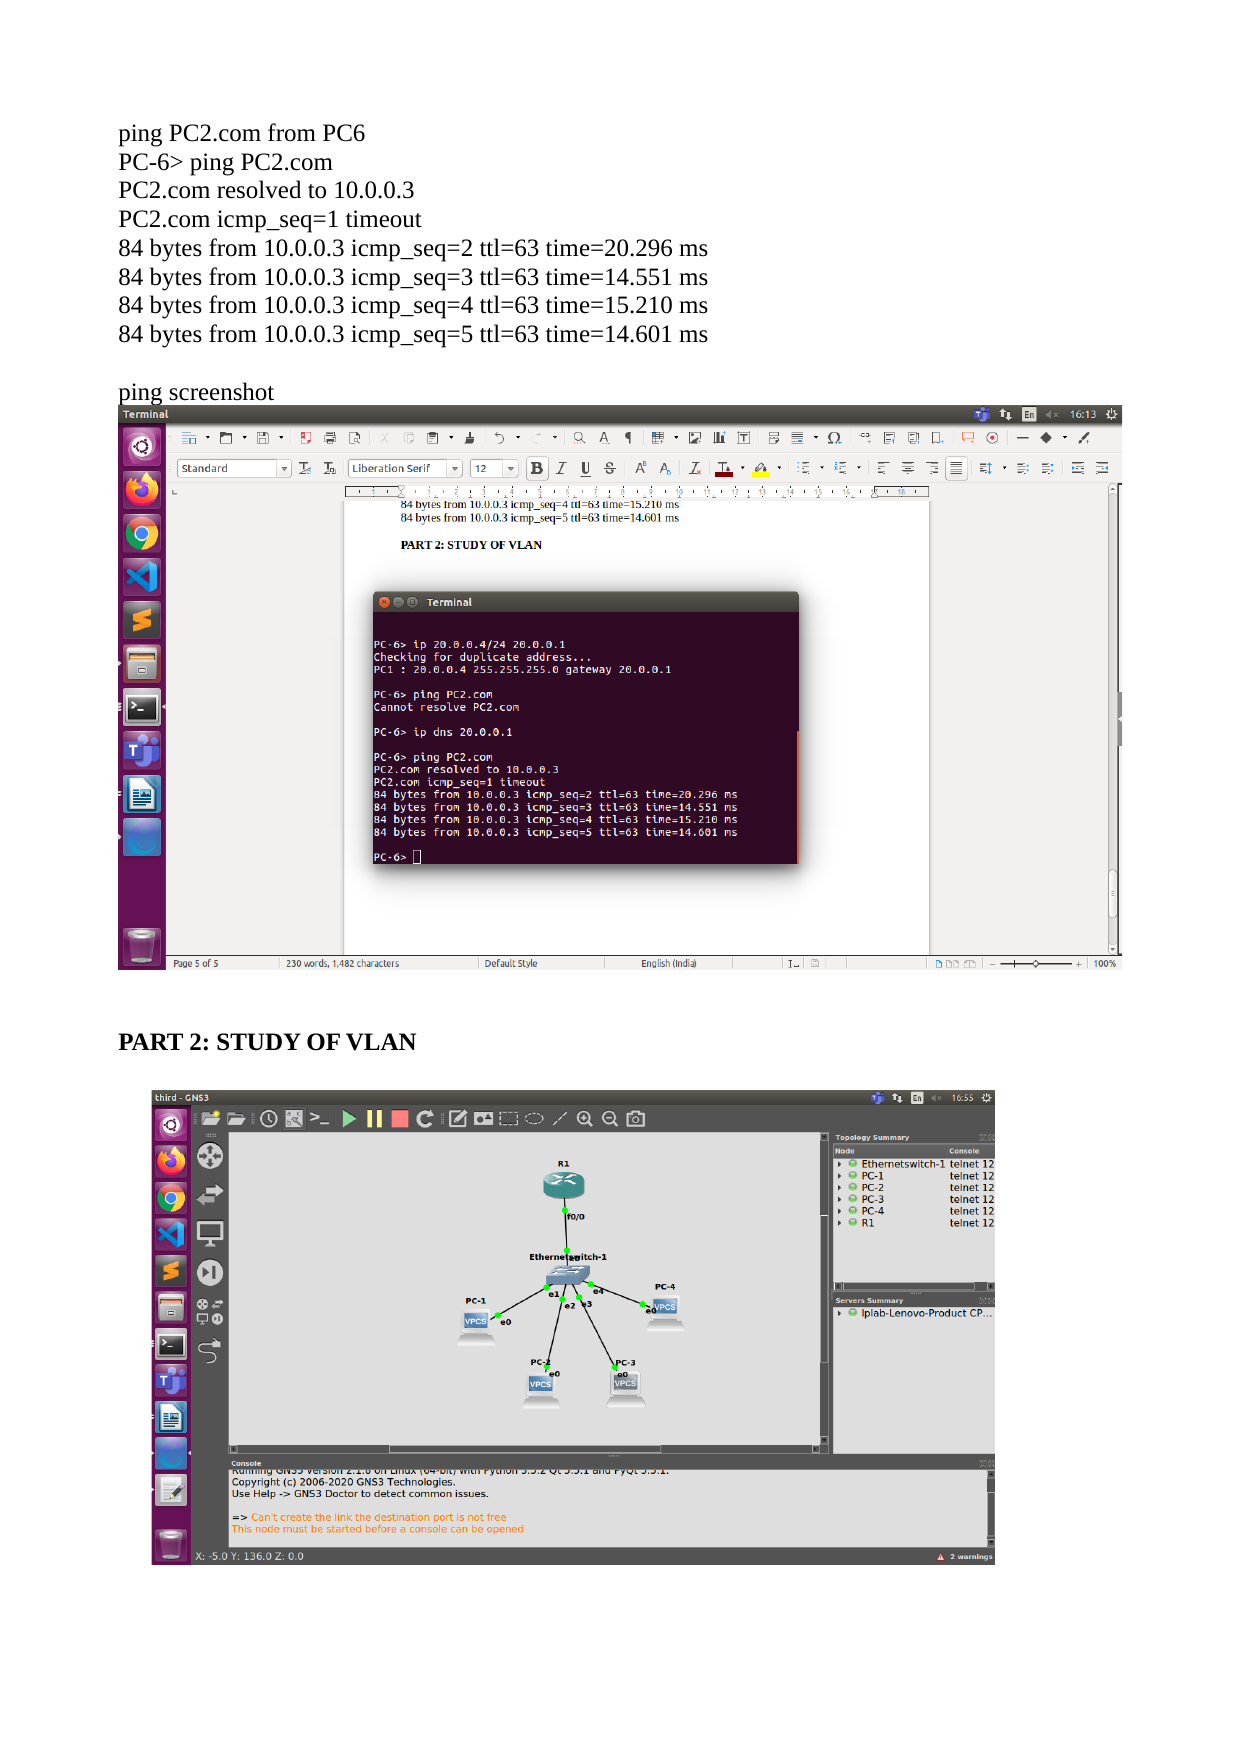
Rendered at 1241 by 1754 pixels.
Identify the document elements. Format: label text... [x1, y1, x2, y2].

text ping screenshot [118, 377, 1122, 405]
picture [151, 1090, 995, 1565]
text 84 bytes from 10.0.0.3 icmp_seq=5 ttl=63 time=14.601 ms [118, 319, 1122, 348]
text 84 bytes from 10.0.0.3 icmp_seq=4 ttl=63 time=15.210 ms [118, 291, 1122, 319]
picture [118, 405, 1123, 970]
text PC2.com resolved to 10.0.0.3 [118, 176, 1122, 204]
text PC-6> ping PC2.com [118, 147, 1122, 176]
text ping PC2.com from PC6 [118, 118, 1122, 147]
text PART 2: STUDY OF VLAN [118, 1027, 1122, 1056]
text PC2.com icmp_seq=1 timeout [118, 204, 1122, 233]
text 84 bytes from 10.0.0.3 icmp_seq=3 ttl=63 time=14.551 ms [118, 262, 1122, 291]
text 84 bytes from 10.0.0.3 icmp_seq=2 ttl=63 time=20.296 ms [118, 233, 1122, 262]
